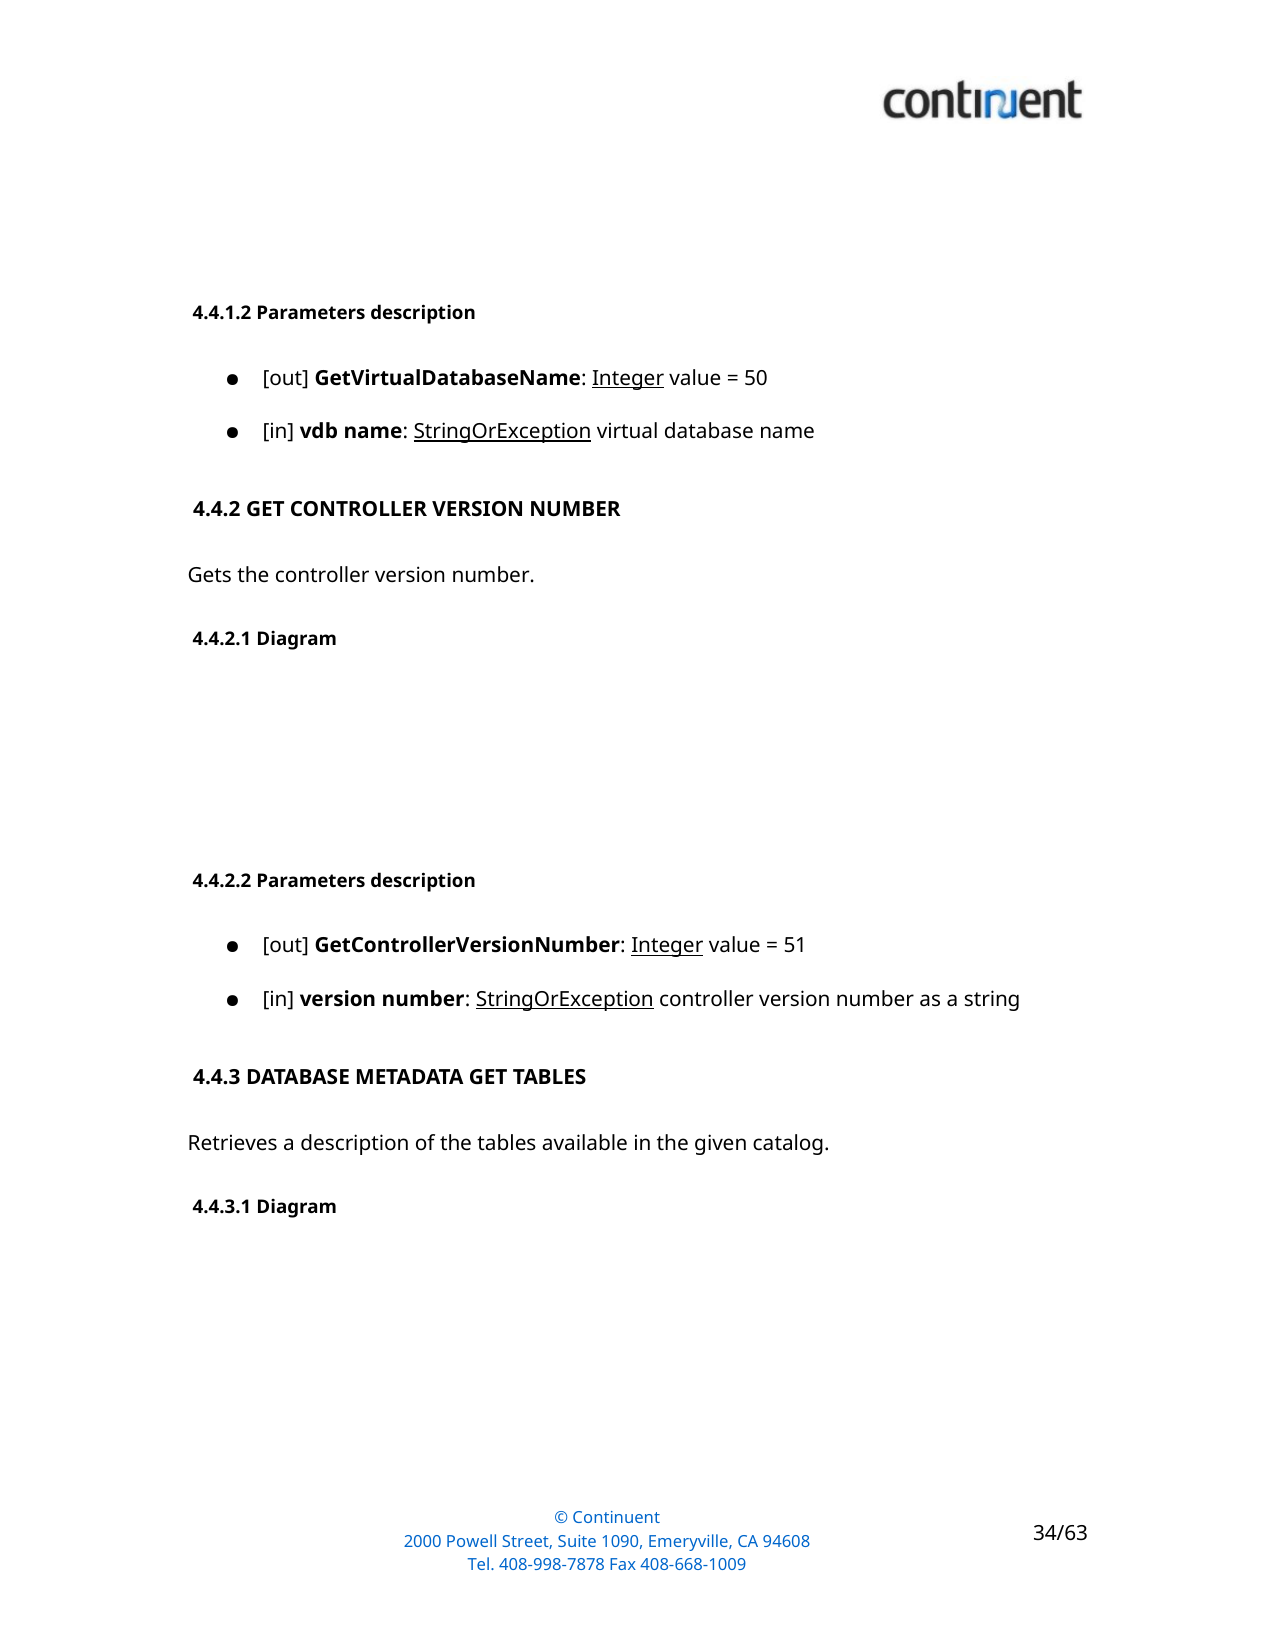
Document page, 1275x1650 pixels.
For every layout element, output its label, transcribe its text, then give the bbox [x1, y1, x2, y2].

subtitle Diagram [187, 626, 1087, 651]
text Retrieves a description of the tables available in the given catalog. [187, 1128, 1087, 1156]
subtitle Parameters description [187, 300, 1087, 325]
subtitle Database MetaData Get Tables [187, 1062, 1087, 1090]
list [out] GetControllerVersionNumber: Integer value = 51 [225, 931, 1087, 959]
list [in] vdb name: StringOrException virtual database name [225, 416, 1087, 444]
text Gets the controller version number. [187, 560, 1087, 588]
subtitle Parameters description [187, 867, 1087, 893]
list [out] GetVirtualDatabaseName: Integer value = 50 [225, 363, 1087, 391]
list [in] version number: StringOrException controller version number as a string [225, 984, 1087, 1012]
subtitle Diagram [187, 1193, 1087, 1219]
subtitle Get Controller Version Number [187, 494, 1087, 522]
picture [879, 76, 1087, 124]
